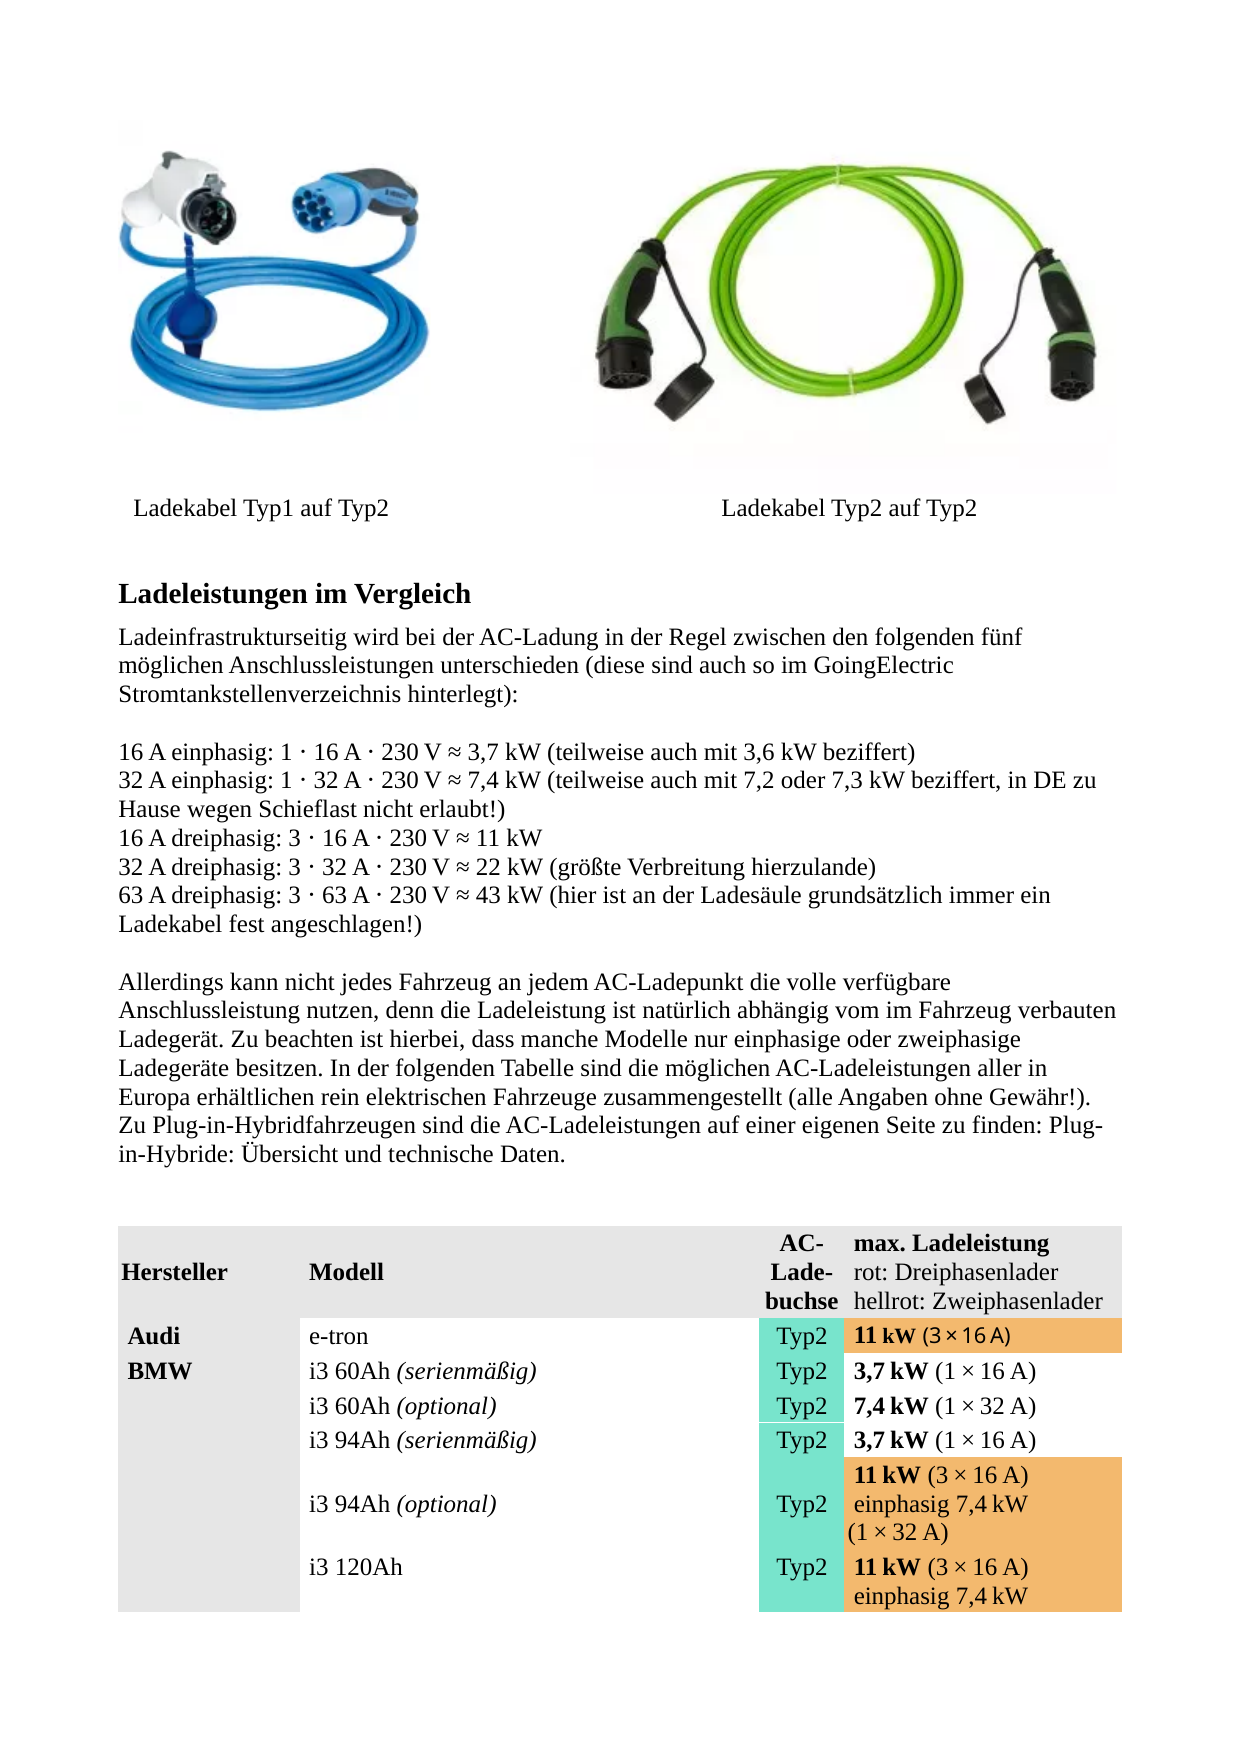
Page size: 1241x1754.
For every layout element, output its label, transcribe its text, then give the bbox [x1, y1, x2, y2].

table_cell 11 kW (3 × 16 A) einphasig 7,4 kW (1 × 32 A) [844, 1457, 1122, 1549]
table_cell 7,4 kW (1 × 32 A) [844, 1388, 1122, 1422]
table_header Modell [300, 1226, 759, 1318]
table_header max. Ladeleistung rot: Dreiphasenlader hellrot: Zweiphasenlader [844, 1226, 1122, 1318]
table_header AC- Lade- buchse [759, 1226, 844, 1318]
table_cell i3 60Ah (serienmäßig) [300, 1353, 759, 1388]
table_cell Typ2 [759, 1423, 844, 1457]
table_cell Typ2 [759, 1353, 844, 1388]
table_cell Audi [118, 1318, 300, 1353]
text 16 A dreiphasig: 3 ⋅ 16 A ⋅ 230 V ≈ 11 kW [118, 823, 1122, 852]
table_cell 3,7 kW (1 × 16 A) [844, 1423, 1122, 1457]
table_cell i3 120Ah [300, 1549, 759, 1612]
table_cell i3 94Ah (serienmäßig) [300, 1423, 759, 1457]
text 32 A einphasig: 1 ⋅ 32 A ⋅ 230 V ≈ 7,4 kW (teilweise auch mit 7,2 oder 7,3 kW beziffert, in DE zu Hause wegen Schieflast nicht erlaubt!) [118, 766, 1122, 823]
table_cell BMW [118, 1353, 300, 1612]
picture [117, 120, 431, 433]
table_cell Typ2 [759, 1549, 844, 1612]
table_cell Typ2 [759, 1388, 844, 1422]
text 32 A dreiphasig: 3 ⋅ 32 A ⋅ 230 V ≈ 22 kW (größte Verbreitung hierzulande) [118, 852, 1122, 881]
table_cell 3,7 kW (1 × 16 A) [844, 1353, 1122, 1388]
table_header Hersteller [118, 1226, 300, 1318]
text 16 A einphasig: 1 ⋅ 16 A ⋅ 230 V ≈ 3,7 kW (teilweise auch mit 3,6 kW beziffert) [118, 737, 1122, 766]
text 63 A dreiphasig: 3 ⋅ 63 A ⋅ 230 V ≈ 43 kW (hier ist an der Ladesäule grundsätzlich immer ein Ladekabel fest angeschlagen!) [118, 881, 1122, 938]
table_cell 11 kW (3 × 16 A) [844, 1318, 1122, 1353]
table_cell e-tron [300, 1318, 759, 1353]
picture [570, 130, 1117, 494]
text Ladeinfrastrukturseitig wird bei der AC-Ladung in der Regel zwischen den folgenden fünf möglichen Anschlussleistungen unterschieden (diese sind auch so im GoingElectric Stromtankstellenverzeichnis hinterlegt): [118, 622, 1122, 708]
text Ladekabel Typ1 auf Typ2 Ladekabel Typ2 auf Typ2 [118, 118, 1122, 522]
table_cell i3 60Ah (optional) [300, 1388, 759, 1422]
table_cell Typ2 [759, 1457, 844, 1549]
subtitle Ladeleistungen im Vergleich [118, 576, 1122, 609]
table_cell i3 94Ah (optional) [300, 1457, 759, 1549]
table_cell 11 kW (3 × 16 A) einphasig 7,4 kW [844, 1549, 1122, 1612]
text Allerdings kann nicht jedes Fahrzeug an jedem AC-Ladepunkt die volle verfügbare Anschlussleistung nutzen, denn die Ladeleistung ist natürlich abhängig vom im Fahrzeug verbauten Ladegerät. Zu beachten ist hierbei, dass manche Modelle nur einphasige oder zweiphasige Ladegeräte besitzen. In der folgenden Tabelle sind die möglichen AC-Ladeleistungen aller in Europa erhältlichen rein elektrischen Fahrzeuge zusammengestellt (alle Angaben ohne Gewähr!). Zu Plug-in-Hybridfahrzeugen sind die AC-Ladeleistungen auf einer eigenen Seite zu finden: Plug-in-Hybride: Übersicht und technische Daten. [118, 967, 1122, 1168]
table_cell Typ2 [759, 1318, 844, 1353]
